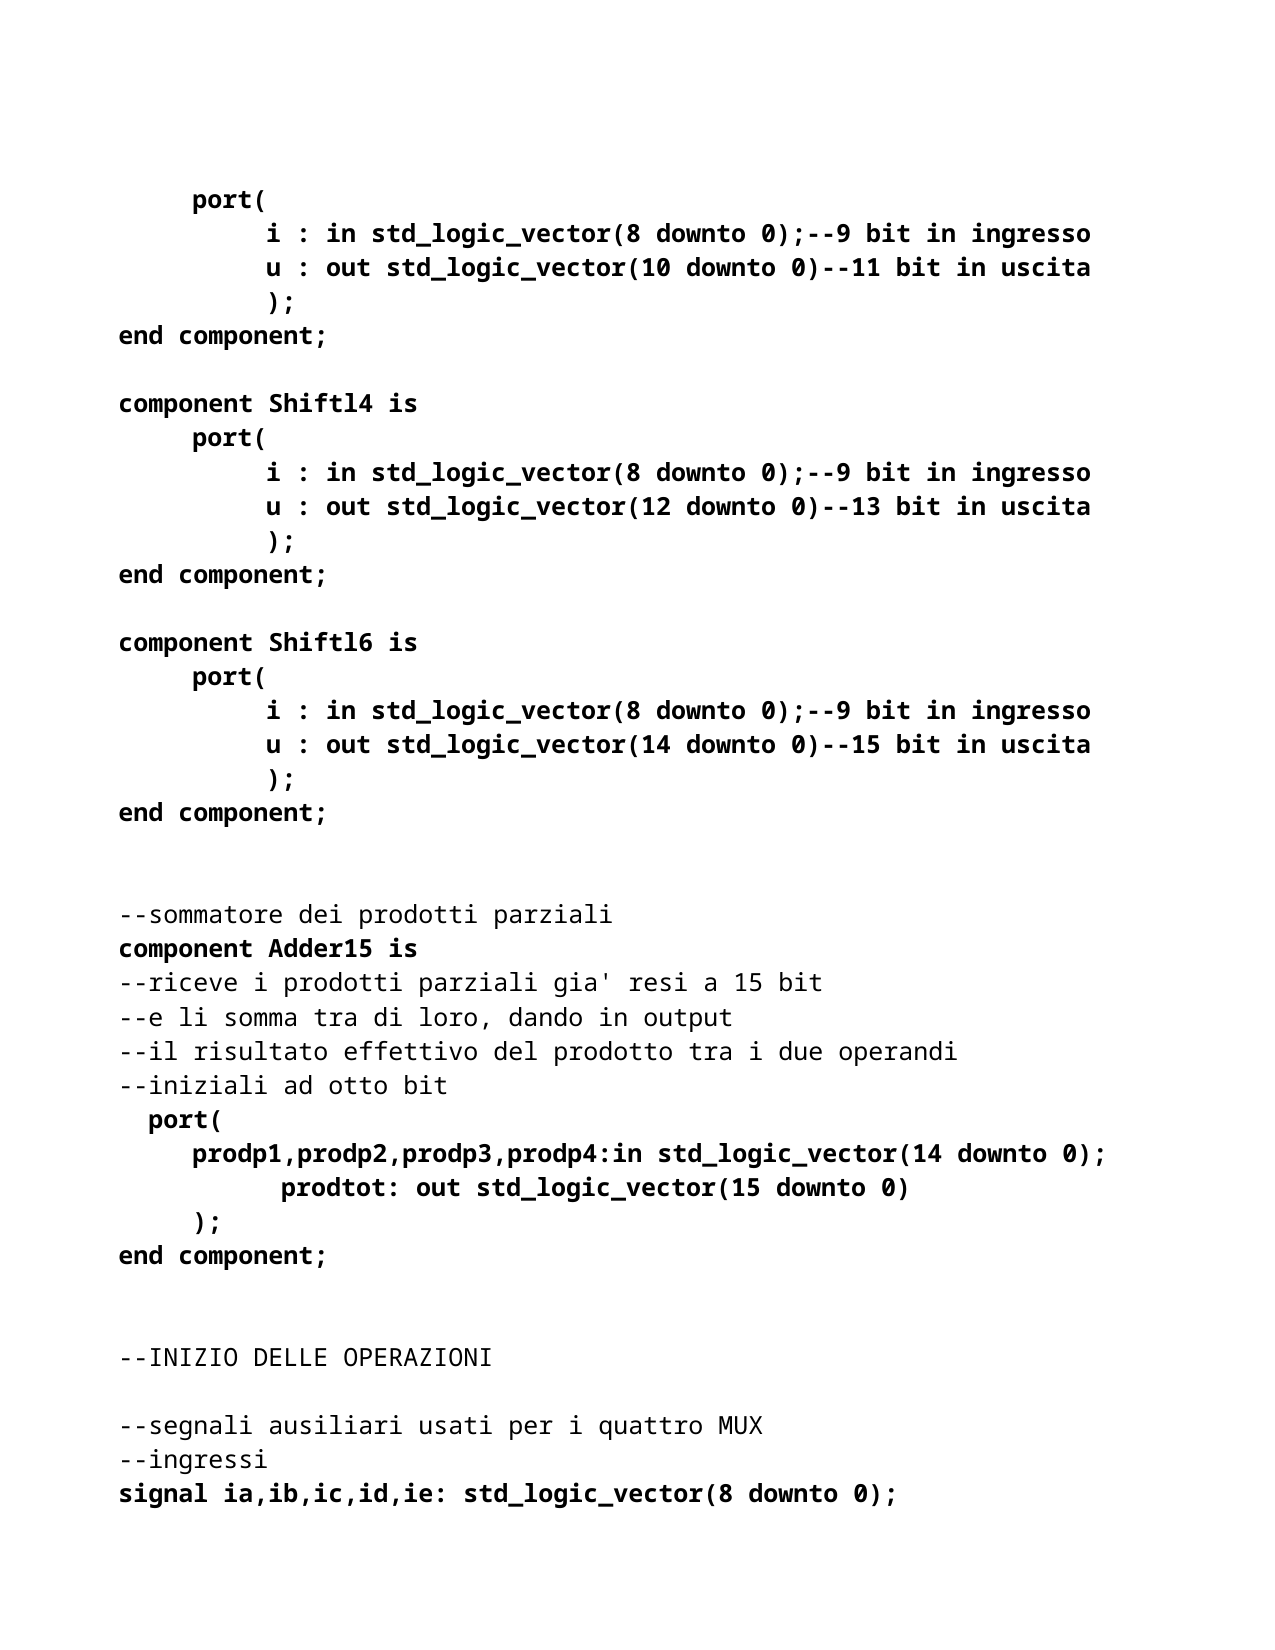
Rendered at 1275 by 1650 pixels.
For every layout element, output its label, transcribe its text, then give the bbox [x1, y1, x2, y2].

text --iniziali ad otto bit [118, 1067, 1157, 1101]
text end component; [118, 795, 1157, 829]
text u : out std_logic_vector(12 downto 0)--13 bit in uscita [118, 488, 1157, 522]
text ); [118, 522, 1157, 556]
text port( [118, 1101, 1157, 1135]
text end component; [118, 318, 1157, 352]
text component Shiftl4 is [118, 386, 1157, 420]
text component Shiftl6 is [118, 624, 1157, 658]
text prodtot: out std_logic_vector(15 downto 0) [118, 1169, 1157, 1203]
text ); [118, 1203, 1157, 1238]
text --il risultato effettivo del prodotto tra i due operandi [118, 1033, 1157, 1067]
text i : in std_logic_vector(8 downto 0);--9 bit in ingresso [118, 216, 1157, 250]
text port( [118, 420, 1157, 454]
text u : out std_logic_vector(10 downto 0)--11 bit in uscita [118, 250, 1157, 284]
text u : out std_logic_vector(14 downto 0)--15 bit in uscita [118, 727, 1157, 761]
text --e li somma tra di loro, dando in output [118, 999, 1157, 1033]
text component Adder15 is [118, 931, 1157, 965]
text --INIZIO DELLE OPERAZIONI [118, 1340, 1157, 1374]
text end component; [118, 1238, 1157, 1272]
text end component; [118, 556, 1157, 590]
text --ingressi [118, 1442, 1157, 1476]
text --sommatore dei prodotti parziali [118, 897, 1157, 931]
text port( [118, 658, 1157, 693]
text --segnali ausiliari usati per i quattro MUX [118, 1408, 1157, 1442]
text ); [118, 761, 1157, 795]
text ); [118, 284, 1157, 318]
text prodp1,prodp2,prodp3,prodp4:in std_logic_vector(14 downto 0); [118, 1135, 1157, 1169]
text port( [118, 182, 1157, 216]
text i : in std_logic_vector(8 downto 0);--9 bit in ingresso [118, 454, 1157, 488]
text --riceve i prodotti parziali gia' resi a 15 bit [118, 965, 1157, 999]
text i : in std_logic_vector(8 downto 0);--9 bit in ingresso [118, 693, 1157, 727]
text signal ia,ib,ic,id,ie: std_logic_vector(8 downto 0); [118, 1476, 1157, 1510]
